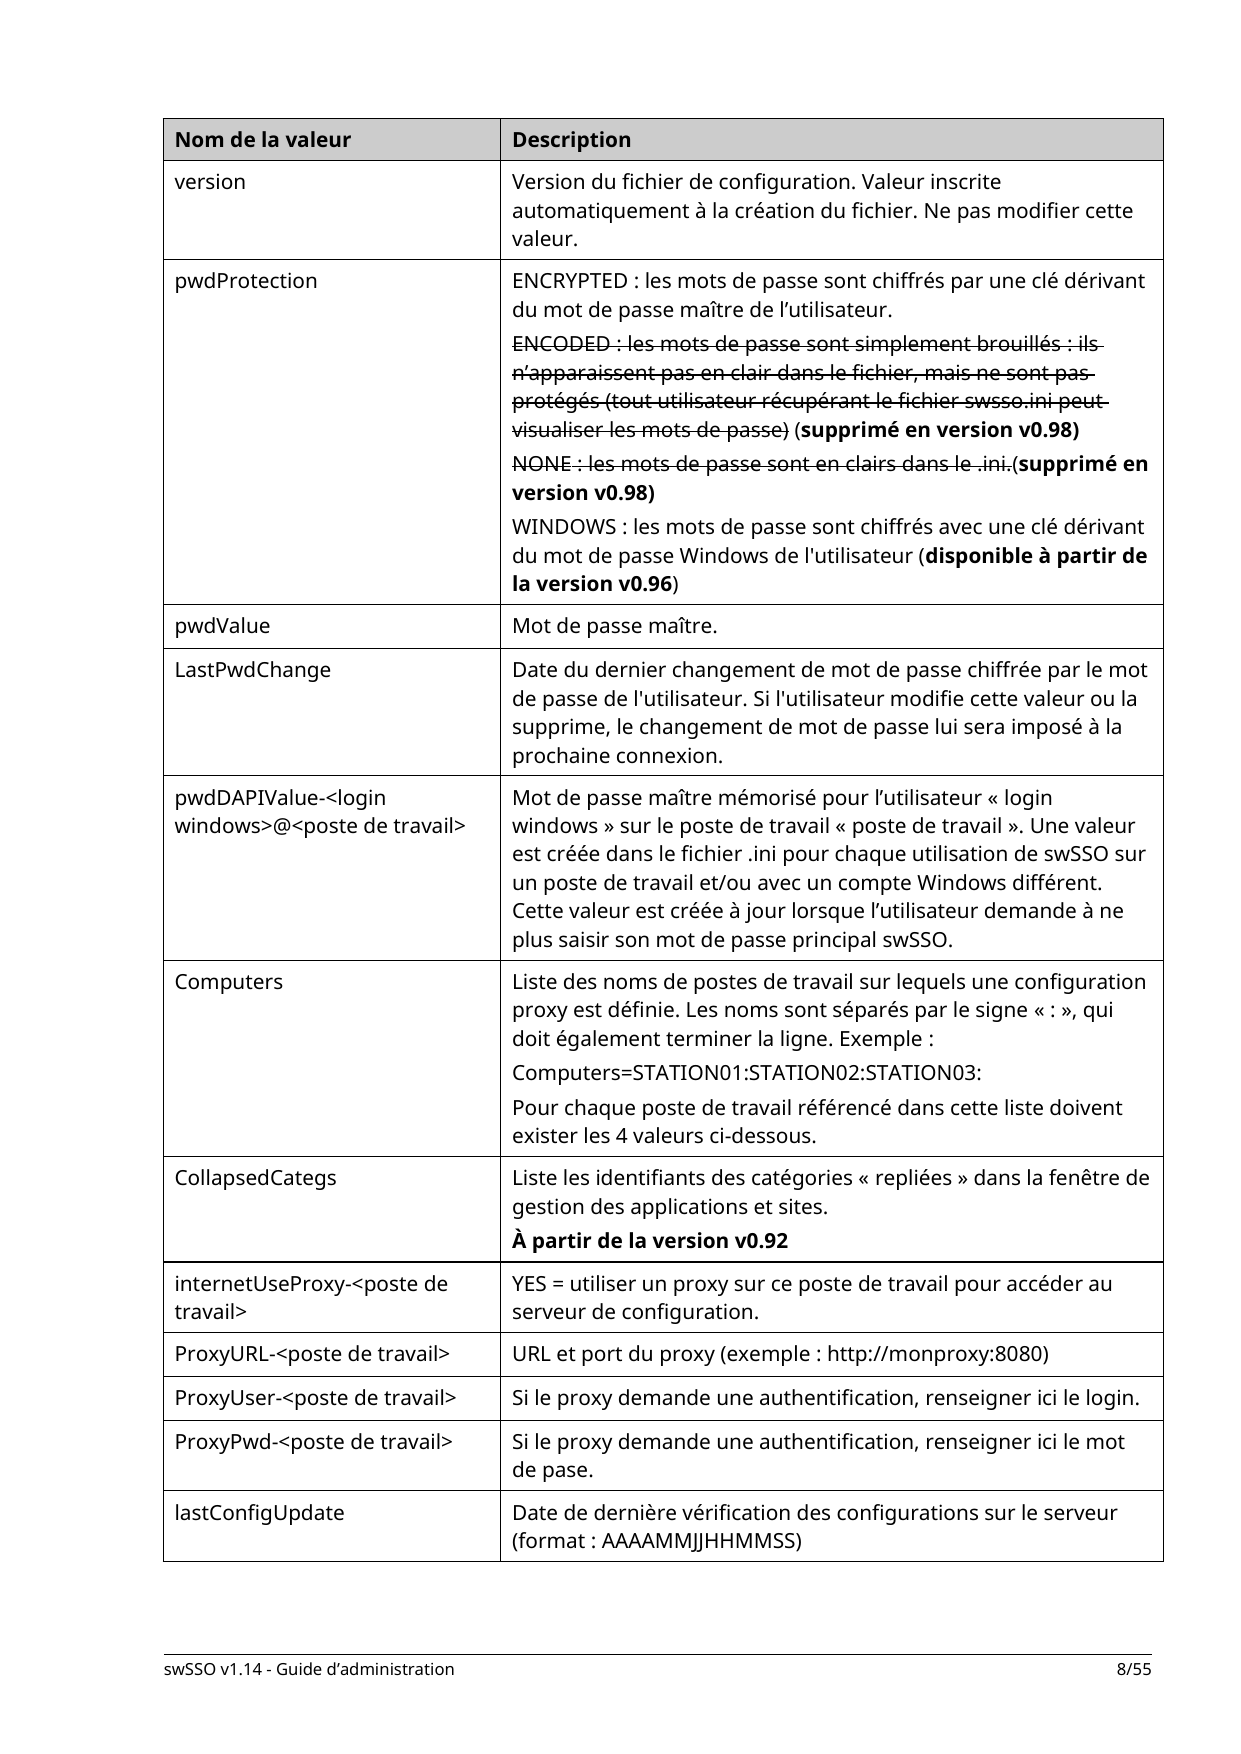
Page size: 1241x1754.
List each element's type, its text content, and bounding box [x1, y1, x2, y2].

table_cell Date du dernier changement de mot de passe chiffrée par le mot de passe de l'utilisateur. Si l'utilisateur modifie cette valeur ou la supprime, le changement de mot de passe lui sera imposé à la prochaine connexion. [501, 649, 1163, 775]
table_cell pwdDAPIValue-<login windows>@<poste de travail> [164, 776, 500, 959]
table_cell pwdProtection [164, 260, 500, 604]
table_cell lastConfigUpdate [164, 1491, 500, 1561]
table_cell LastPwdChange [164, 649, 500, 775]
table_cell URL et port du proxy (exemple : http://monproxy:8080) [501, 1333, 1163, 1376]
table_cell version [164, 161, 500, 259]
table_cell Computers [164, 961, 500, 1156]
table_header Description [501, 119, 1163, 160]
table_cell pwdValue [164, 605, 500, 648]
table_cell Si le proxy demande une authentification, renseigner ici le login. [501, 1377, 1163, 1420]
table_cell CollapsedCategs [164, 1157, 500, 1261]
table_header Nom de la valeur [164, 119, 500, 160]
table_cell YES = utiliser un proxy sur ce poste de travail pour accéder au serveur de configuration. [501, 1263, 1163, 1332]
table_cell ProxyURL-<poste de travail> [164, 1333, 500, 1376]
table_cell Si le proxy demande une authentification, renseigner ici le mot de pase. [501, 1421, 1163, 1490]
table_cell internetUseProxy-<poste de travail> [164, 1263, 500, 1332]
table_cell Version du fichier de configuration. Valeur inscrite automatiquement à la création du fichier. Ne pas modifier cette valeur. [501, 161, 1163, 259]
table_cell ProxyUser-<poste de travail> [164, 1377, 500, 1420]
table_cell Liste des noms de postes de travail sur lequels une configuration proxy est définie. Les noms sont séparés par le signe « : », qui doit également terminer la ligne. Exemple : Computers=STATION01:STATION02:STATION03: Pour chaque poste de travail référencé dans cette liste doivent exister les 4 valeurs ci-dessous. [501, 961, 1163, 1156]
table_cell ENCRYPTED : les mots de passe sont chiffrés par une clé dérivant du mot de passe maître de l’utilisateur. ENCODED : les mots de passe sont simplement brouillés : ils n’apparaissent pas en clair dans le fichier, mais ne sont pas protégés (tout utilisateur récupérant le fichier swsso.ini peut visualiser les mots de passe) (supprimé en version v0.98) NONE : les mots de passe sont en clairs dans le .ini.(supprimé en version v0.98) WINDOWS : les mots de passe sont chiffrés avec une clé dérivant du mot de passe Windows de l'utilisateur (disponible à partir de la version v0.96) [501, 260, 1163, 604]
table_cell ProxyPwd-<poste de travail> [164, 1421, 500, 1490]
table_cell Mot de passe maître. [501, 605, 1163, 648]
table_cell Mot de passe maître mémorisé pour l’utilisateur « login windows » sur le poste de travail « poste de travail ». Une valeur est créée dans le fichier .ini pour chaque utilisation de swSSO sur un poste de travail et/ou avec un compte Windows différent. Cette valeur est créée à jour lorsque l’utilisateur demande à ne plus saisir son mot de passe principal swSSO. [501, 776, 1163, 959]
table_cell Date de dernière vérification des configurations sur le serveur (format : AAAAMMJJHHMMSS) [501, 1491, 1163, 1561]
table_cell Liste les identifiants des catégories « repliées » dans la fenêtre de gestion des applications et sites. À partir de la version v0.92 [501, 1157, 1163, 1261]
